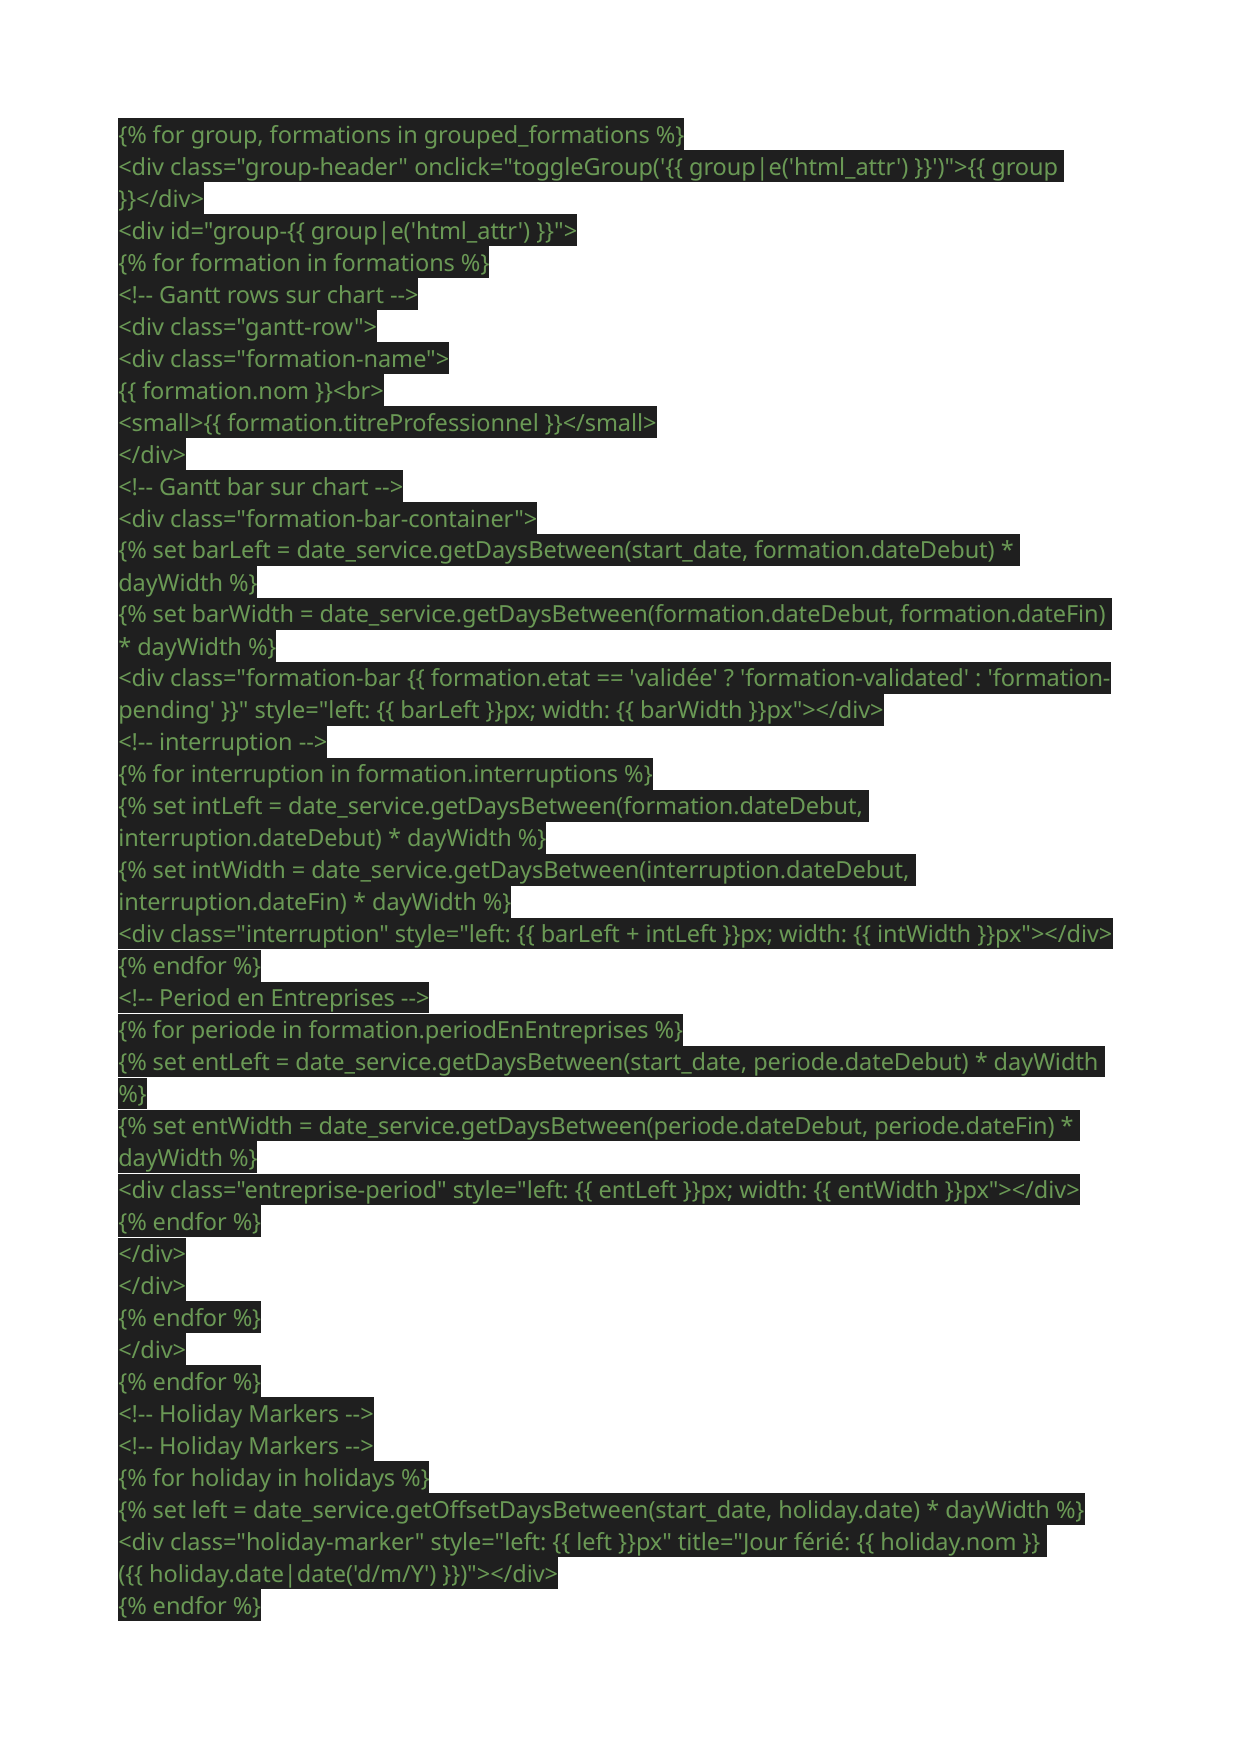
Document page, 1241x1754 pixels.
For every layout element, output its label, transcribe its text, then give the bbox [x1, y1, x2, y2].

text </div> [118, 1333, 1122, 1365]
text </div> [118, 1269, 1122, 1301]
text <div class="formation-bar-container"> [118, 502, 1122, 534]
text {% set entLeft = date_service.getDaysBetween(start_date, periode.dateDebut) * dayWidth %} [118, 1046, 1122, 1109]
text {% endfor %} [118, 1365, 1122, 1397]
text {% for holiday in holidays %} [118, 1461, 1122, 1493]
text <!-- Gantt bar sur chart --> [118, 470, 1122, 502]
text {% set intLeft = date_service.getDaysBetween(formation.dateDebut, interruption.dateDebut) * dayWidth %} [118, 790, 1122, 854]
text <div id="group-{{ group|e('html_attr') }}"> [118, 214, 1122, 246]
text </div> [118, 1237, 1122, 1269]
text <!-- Period en Entreprises --> [118, 982, 1122, 1013]
text <div class="formation-name"> [118, 342, 1122, 374]
text <div class="formation-bar {{ formation.etat == 'validée' ? 'formation-validated' : 'formation-pending' }}" style="left: {{ barLeft }}px; width: {{ barWidth }}px"></div> [118, 662, 1122, 726]
text <div class="gantt-row"> [118, 310, 1122, 342]
text {% for formation in formations %} [118, 246, 1122, 278]
text <div class="group-header" onclick="toggleGroup('{{ group|e('html_attr') }}')">{{ group }}</div> [118, 150, 1122, 214]
text {% for group, formations in grouped_formations %} [118, 118, 1122, 150]
text <div class="entreprise-period" style="left: {{ entLeft }}px; width: {{ entWidth }}px"></div> [118, 1173, 1122, 1205]
text <!-- Holiday Markers --> [118, 1397, 1122, 1429]
text </div> [118, 438, 1122, 470]
text {% set left = date_service.getOffsetDaysBetween(start_date, holiday.date) * dayWidth %} [118, 1493, 1122, 1525]
text {% set entWidth = date_service.getDaysBetween(periode.dateDebut, periode.dateFin) * dayWidth %} [118, 1109, 1122, 1173]
text <div class="interruption" style="left: {{ barLeft + intLeft }}px; width: {{ intWidth }}px"></div> [118, 918, 1122, 949]
text <small>{{ formation.titreProfessionnel }}</small> [118, 406, 1122, 438]
text {{ formation.nom }}<br> [118, 374, 1122, 406]
text {% endfor %} [118, 1301, 1122, 1333]
text <!-- Holiday Markers --> [118, 1429, 1122, 1461]
text {% endfor %} [118, 949, 1122, 982]
text <div class="holiday-marker" style="left: {{ left }}px" title="Jour férié: {{ holiday.nom }} ({{ holiday.date|date('d/m/Y') }})"></div> [118, 1525, 1122, 1589]
text {% endfor %} [118, 1589, 1122, 1621]
text {% set barWidth = date_service.getDaysBetween(formation.dateDebut, formation.dateFin) * dayWidth %} [118, 598, 1122, 662]
text {% for interruption in formation.interruptions %} [118, 758, 1122, 790]
text {% set barLeft = date_service.getDaysBetween(start_date, formation.dateDebut) * dayWidth %} [118, 534, 1122, 598]
text {% set intWidth = date_service.getDaysBetween(interruption.dateDebut, interruption.dateFin) * dayWidth %} [118, 854, 1122, 918]
text {% endfor %} [118, 1205, 1122, 1237]
text <!-- Gantt rows sur chart --> [118, 278, 1122, 310]
text <!-- interruption --> [118, 726, 1122, 758]
text {% for periode in formation.periodEnEntreprises %} [118, 1013, 1122, 1046]
